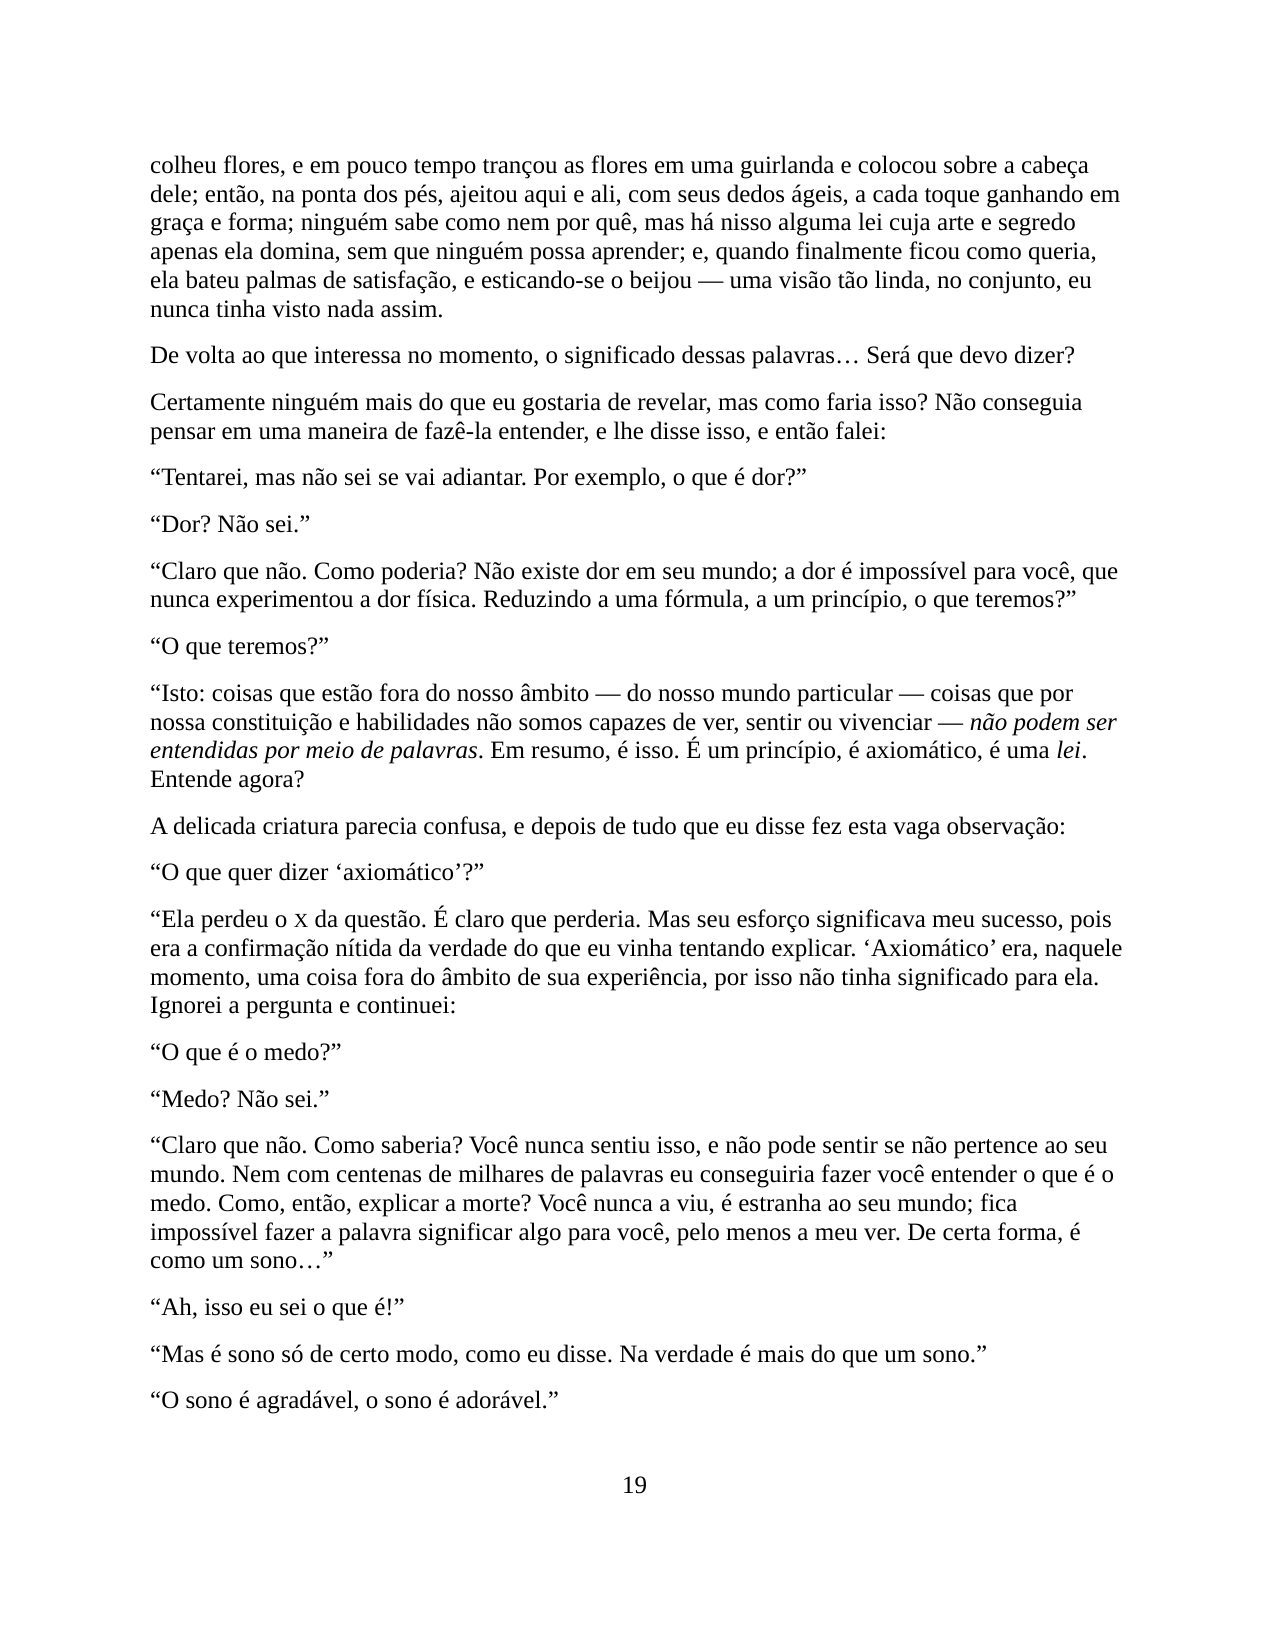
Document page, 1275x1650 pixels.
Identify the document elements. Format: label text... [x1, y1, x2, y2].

text A delicada criatura parecia confusa, e depois de tudo que eu disse fez esta vaga observação: [150, 811, 1125, 839]
text “Medo? Não sei.” [150, 1084, 1125, 1112]
text “Ela perdeu o x da questão. É claro que perderia. Mas seu esforço significava meu sucesso, pois era a confirmação nítida da verdade do que eu vinha tentando explicar. ‘Axiomático’ era, naquele momento, uma coisa fora do âmbito de sua experiência, por isso não tinha significado para ela. Ignorei a pergunta e continuei: [150, 904, 1125, 1019]
text colheu flores, e em pouco tempo trançou as flores em uma guirlanda e colocou sobre a cabeça dele; então, na ponta dos pés, ajeitou aqui e ali, com seus dedos ágeis, a cada toque ganhando em graça e forma; ninguém sabe como nem por quê, mas há nisso alguma lei cuja arte e segredo apenas ela domina, sem que ninguém possa aprender; e, quando finalmente ficou como queria, ela bateu palmas de satisfação, e esticando-se o beijou — uma visão tão linda, no conjunto, eu nunca tinha visto nada assim. [150, 150, 1125, 322]
text “O que é o medo?” [150, 1037, 1125, 1066]
text “O que teremos?” [150, 631, 1125, 660]
text “Claro que não. Como saberia? Você nunca sentiu isso, e não pode sentir se não pertence ao seu mundo. Nem com centenas de milhares de palavras eu conseguiria fazer você entender o que é o medo. Como, então, explicar a morte? Você nunca a viu, é estranha ao seu mundo; fica impossível fazer a palavra significar algo para você, pelo menos a meu ver. De certa forma, é como um sono…” [150, 1130, 1125, 1274]
text “Claro que não. Como poderia? Não existe dor em seu mundo; a dor é impossível para você, que nunca experimentou a dor física. Reduzindo a uma fórmula, a um princípio, o que teremos?” [150, 556, 1125, 613]
text “Dor? Não sei.” [150, 509, 1125, 538]
text “Ah, isso eu sei o que é!” [150, 1292, 1125, 1321]
text “Isto: coisas que estão fora do nosso âmbito — do nosso mundo particular — coisas que por nossa constituição e habilidades não somos capazes de ver, sentir ou vivenciar — não podem ser entendidas por meio de palavras. Em resumo, é isso. É um princípio, é axiomático, é uma lei. Entende agora? [150, 678, 1125, 793]
text “O sono é agradável, o sono é adorável.” [150, 1385, 1125, 1414]
text “O que quer dizer ‘axiomático’?” [150, 857, 1125, 886]
text De volta ao que interessa no momento, o significado dessas palavras… Será que devo dizer? [150, 340, 1125, 369]
text “Mas é sono só de certo modo, como eu disse. Na verdade é mais do que um sono.” [150, 1339, 1125, 1367]
text Certamente ninguém mais do que eu gostaria de revelar, mas como faria isso? Não conseguia pensar em uma maneira de fazê-la entender, e lhe disse isso, e então falei: [150, 387, 1125, 444]
text “Tentarei, mas não sei se vai adiantar. Por exemplo, o que é dor?” [150, 462, 1125, 491]
